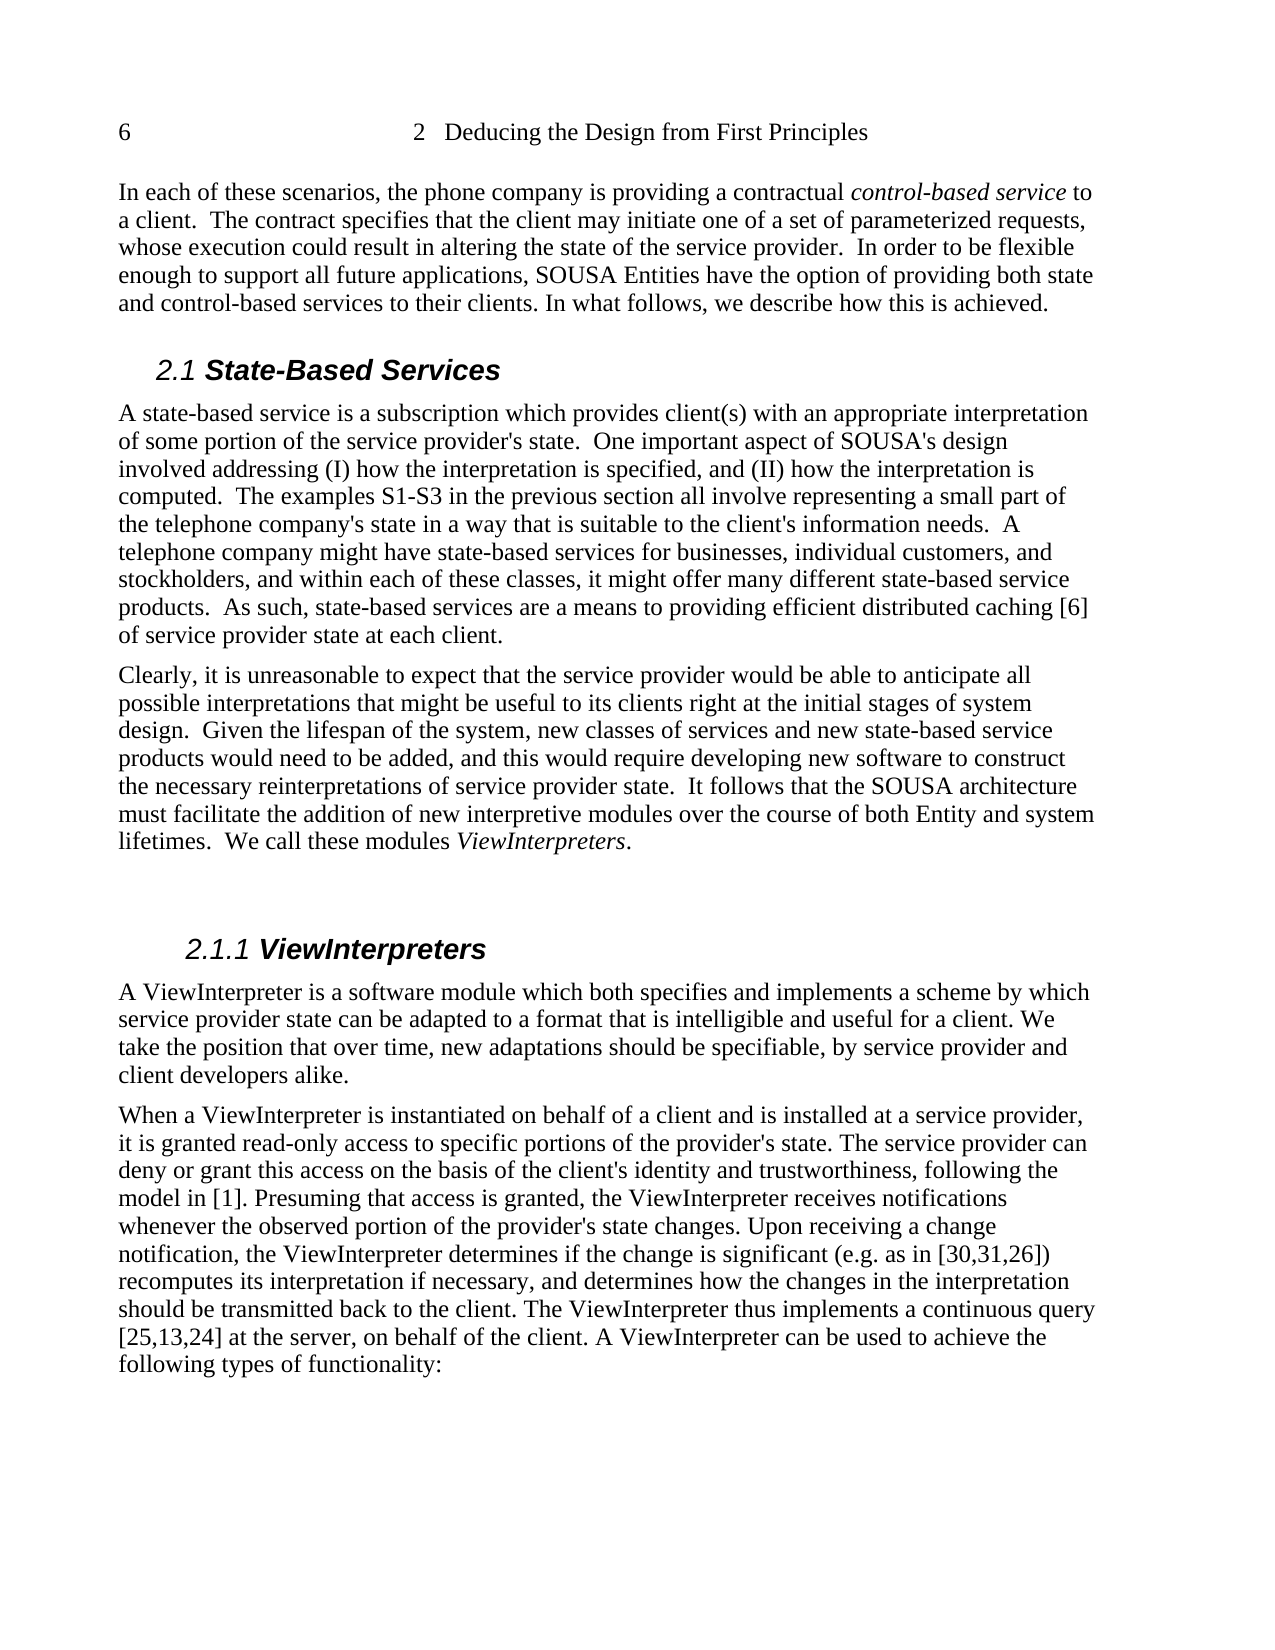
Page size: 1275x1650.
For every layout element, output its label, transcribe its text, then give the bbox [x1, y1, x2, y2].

text A state-based service is a subscription which provides client(s) with an appropriate interpretation of some portion of the service provider's state. One important aspect of SOUSA's design involved addressing (I) how the interpretation is specified, and (II) how the interpretation is computed. The examples S1-S3 in the previous section all involve representing a small part of the telephone company's state in a way that is suitable to the client's information needs. A telephone company might have state-based services for businesses, individual customers, and stockholders, and within each of these classes, it might offer many different state-based service products. As such, state-based services are a means to providing efficient distributed caching [6] of service provider state at each client. [118, 399, 1096, 649]
text In each of these scenarios, the phone company is providing a contractual control-based service to a client. The contract specifies that the client may initiate one of a set of parameterized requests, whose execution could result in altering the state of the service provider. In order to be flexible enough to support all future applications, SOUSA Entities have the option of providing both state and control-based services to their clients. In what follows, we describe how this is achieved. [118, 178, 1096, 317]
text A ViewInterpreter is a software module which both specifies and implements a scheme by which service provider state can be adapted to a format that is intelligible and useful for a client. We take the position that over time, new adaptations should be specifiable, by service provider and client developers alike. [118, 978, 1096, 1089]
subtitle ViewInterpreters [177, 933, 1096, 965]
subtitle State-Based Services [148, 354, 1096, 387]
text When a ViewInterpreter is instantiated on behalf of a client and is installed at a service provider, it is granted read-only access to specific portions of the provider's state. The service provider can deny or grant this access on the basis of the client's identity and trustworthiness, following the model in [1]. Presuming that access is granted, the ViewInterpreter receives notifications whenever the observed portion of the provider's state changes. Upon receiving a change notification, the ViewInterpreter determines if the change is significant (e.g. as in [30,31,26]) recomputes its interpretation if necessary, and determines how the changes in the interpretation should be transmitted back to the client. The ViewInterpreter thus implements a continuous query [25,13,24] at the server, on behalf of the client. A ViewInterpreter can be used to achieve the following types of functionality: [118, 1101, 1096, 1378]
text Clearly, it is unreasonable to expect that the service provider would be able to anticipate all possible interpretations that might be useful to its clients right at the initial stages of system design. Given the lifespan of the system, new classes of services and new state-based service products would need to be added, and this would require developing new software to construct the necessary reinterpretations of service provider state. It follows that the SOUSA architecture must facilitate the addition of new interpretive modules over the course of both Entity and system lifetimes. We call these modules ViewInterpreters. [118, 661, 1096, 855]
